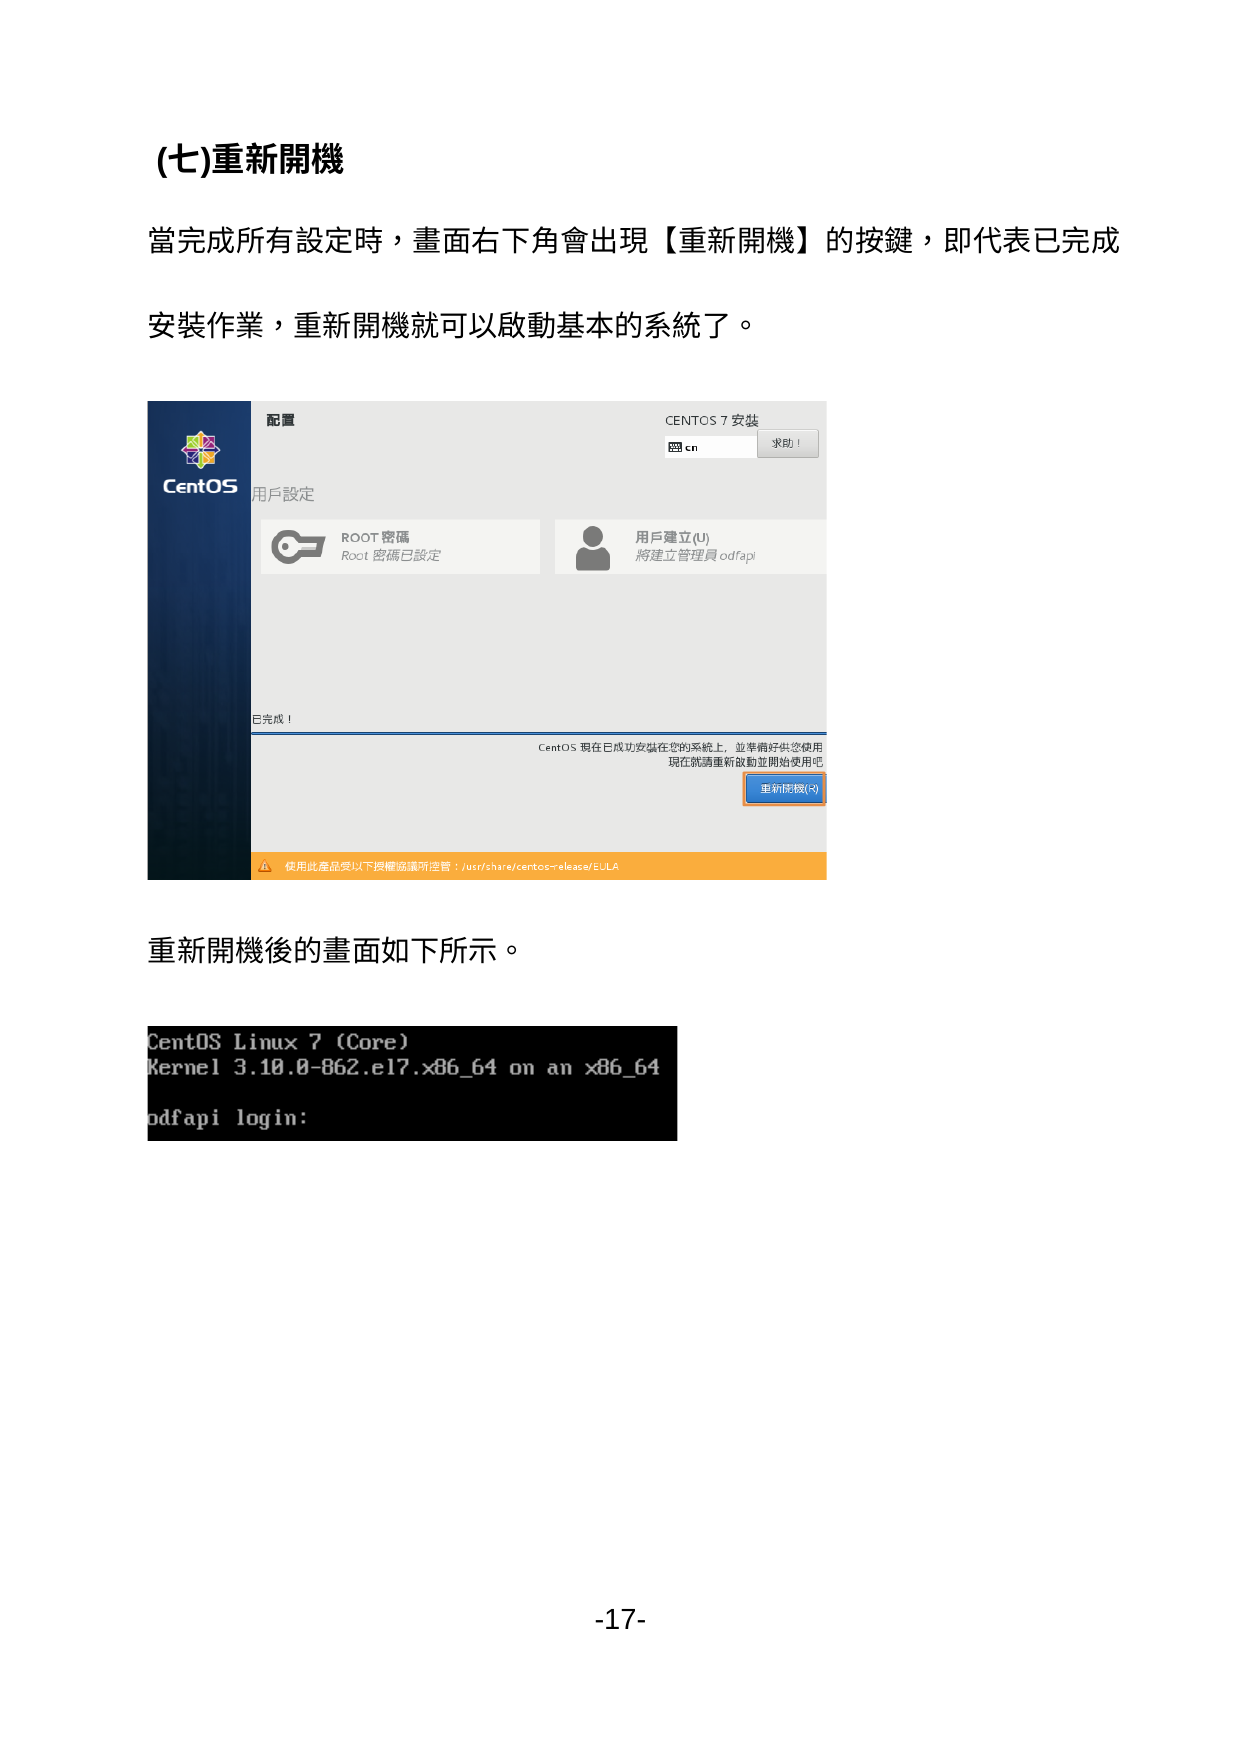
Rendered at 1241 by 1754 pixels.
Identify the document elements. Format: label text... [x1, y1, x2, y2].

text 重新開機後的畫面如下所示。 [148, 928, 1122, 970]
text 當完成所有設定時，畫面右下角會出現【重新開機】的按鍵，即代表已完成安裝作業，重新開機就可以啟動基本的系統了。 [148, 217, 1122, 344]
subtitle 重新開機 [118, 133, 1122, 181]
picture [147, 1026, 678, 1141]
picture [147, 401, 827, 880]
